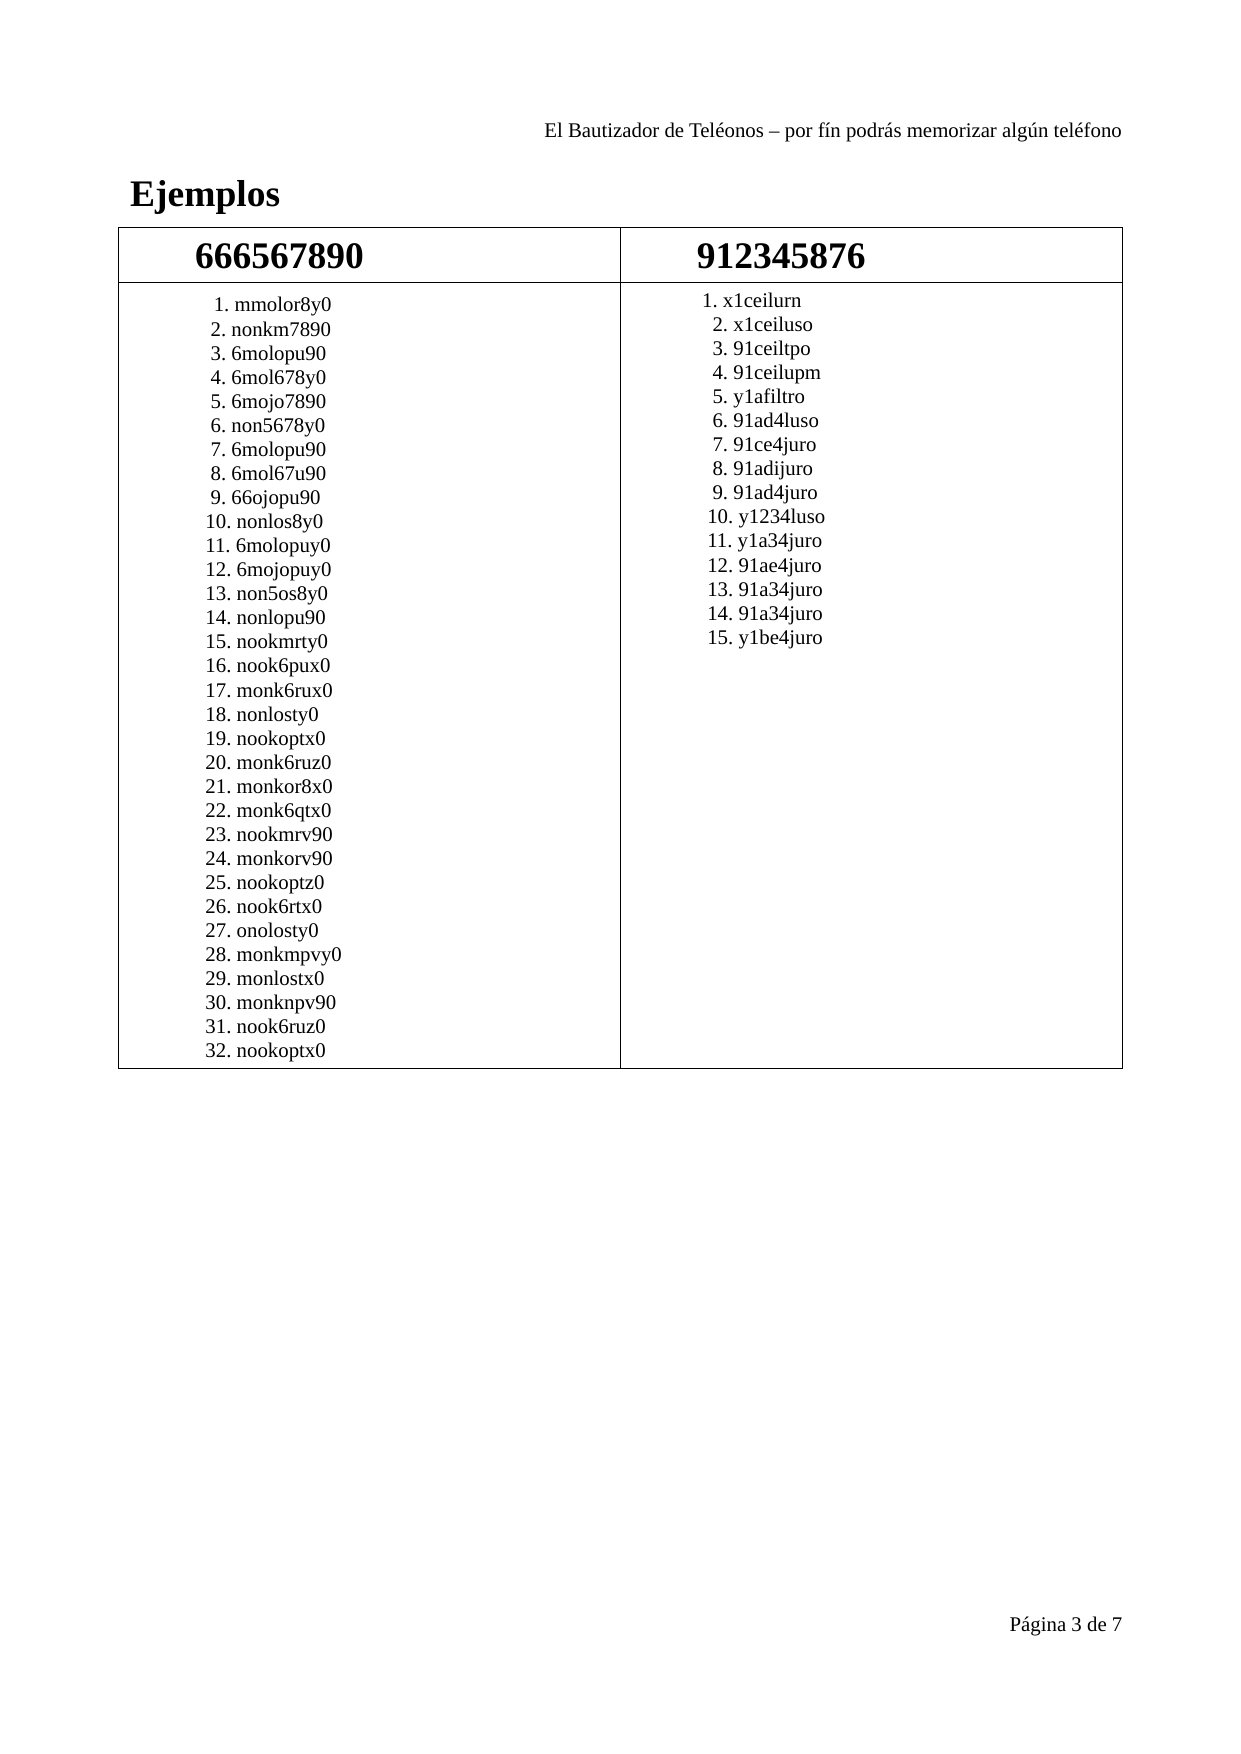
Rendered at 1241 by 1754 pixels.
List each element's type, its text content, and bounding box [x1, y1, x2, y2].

table_header 666567890 [119, 228, 620, 282]
subtitle Ejemplos [130, 172, 1122, 215]
table_cell 1. mmolor8y0 2. nonkm7890 3. 6molopu90 4. 6mol678y0 5. 6mojo7890 6. non5678y0 7. 6molopu90 8. 6mol67u90 9. 66ojopu90 10. nonlos8y0 11. 6molopuy0 12. 6mojopuy0 13. non5os8y0 14. nonlopu90 15. nookmrty0 16. nook6pux0 17. monk6rux0 18. nonlosty0 19. nookoptx0 20. monk6ruz0 21. monkor8x0 22. monk6qtx0 23. nookmrv90 24. monkorv90 25. nookoptz0 26. nook6rtx0 27. onolosty0 28. monkmpvy0 29. monlostx0 30. monknpv90 31. nook6ruz0 32. nookoptx0 [119, 283, 620, 1068]
table_cell 1. x1ceilurn 2. x1ceiluso 3. 91ceiltpo 4. 91ceilupm 5. y1afiltro 6. 91ad4luso 7. 91ce4juro 8. 91adijuro 9. 91ad4juro 10. y1234luso 11. y1a34juro 12. 91ae4juro 13. 91a34juro 14. 91a34juro 15. y1be4juro [621, 283, 1122, 1068]
table_header 912345876 [621, 228, 1122, 282]
